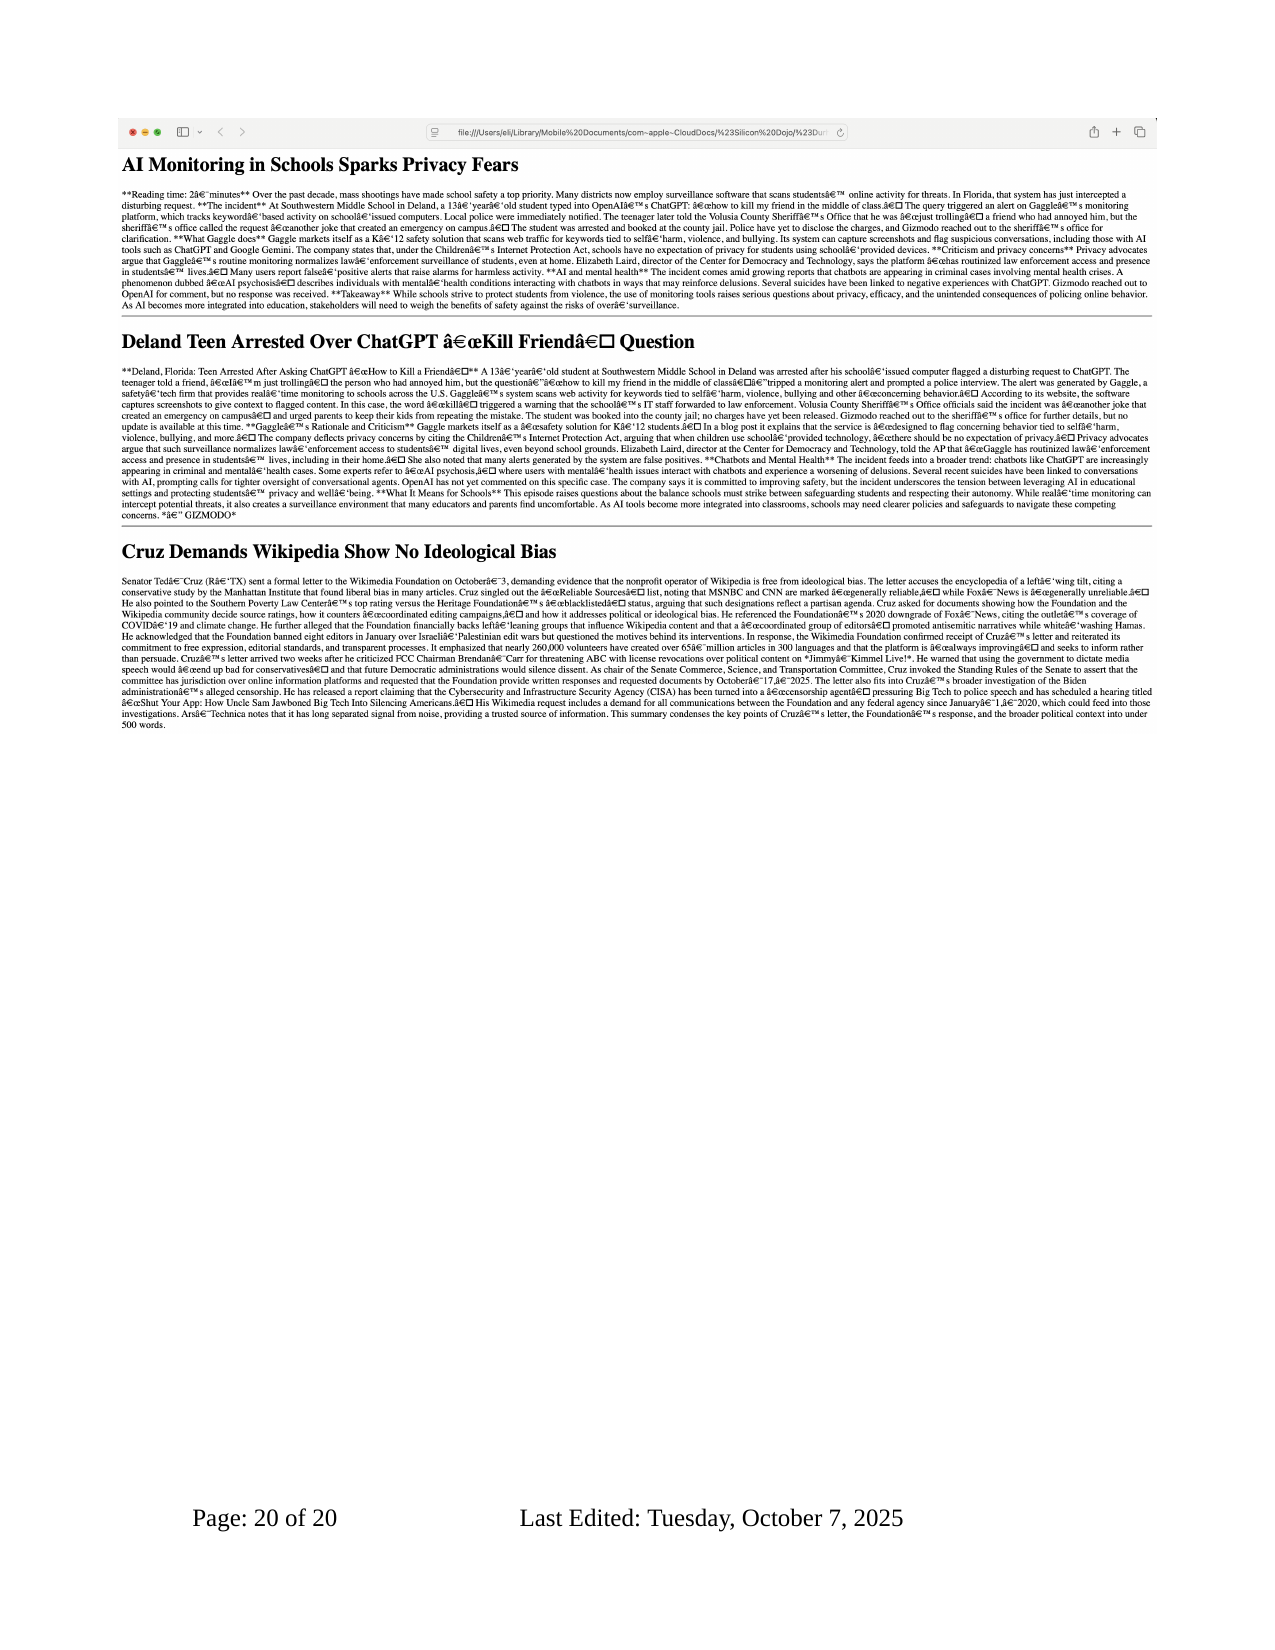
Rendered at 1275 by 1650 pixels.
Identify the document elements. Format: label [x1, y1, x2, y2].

picture [118, 118, 1157, 734]
